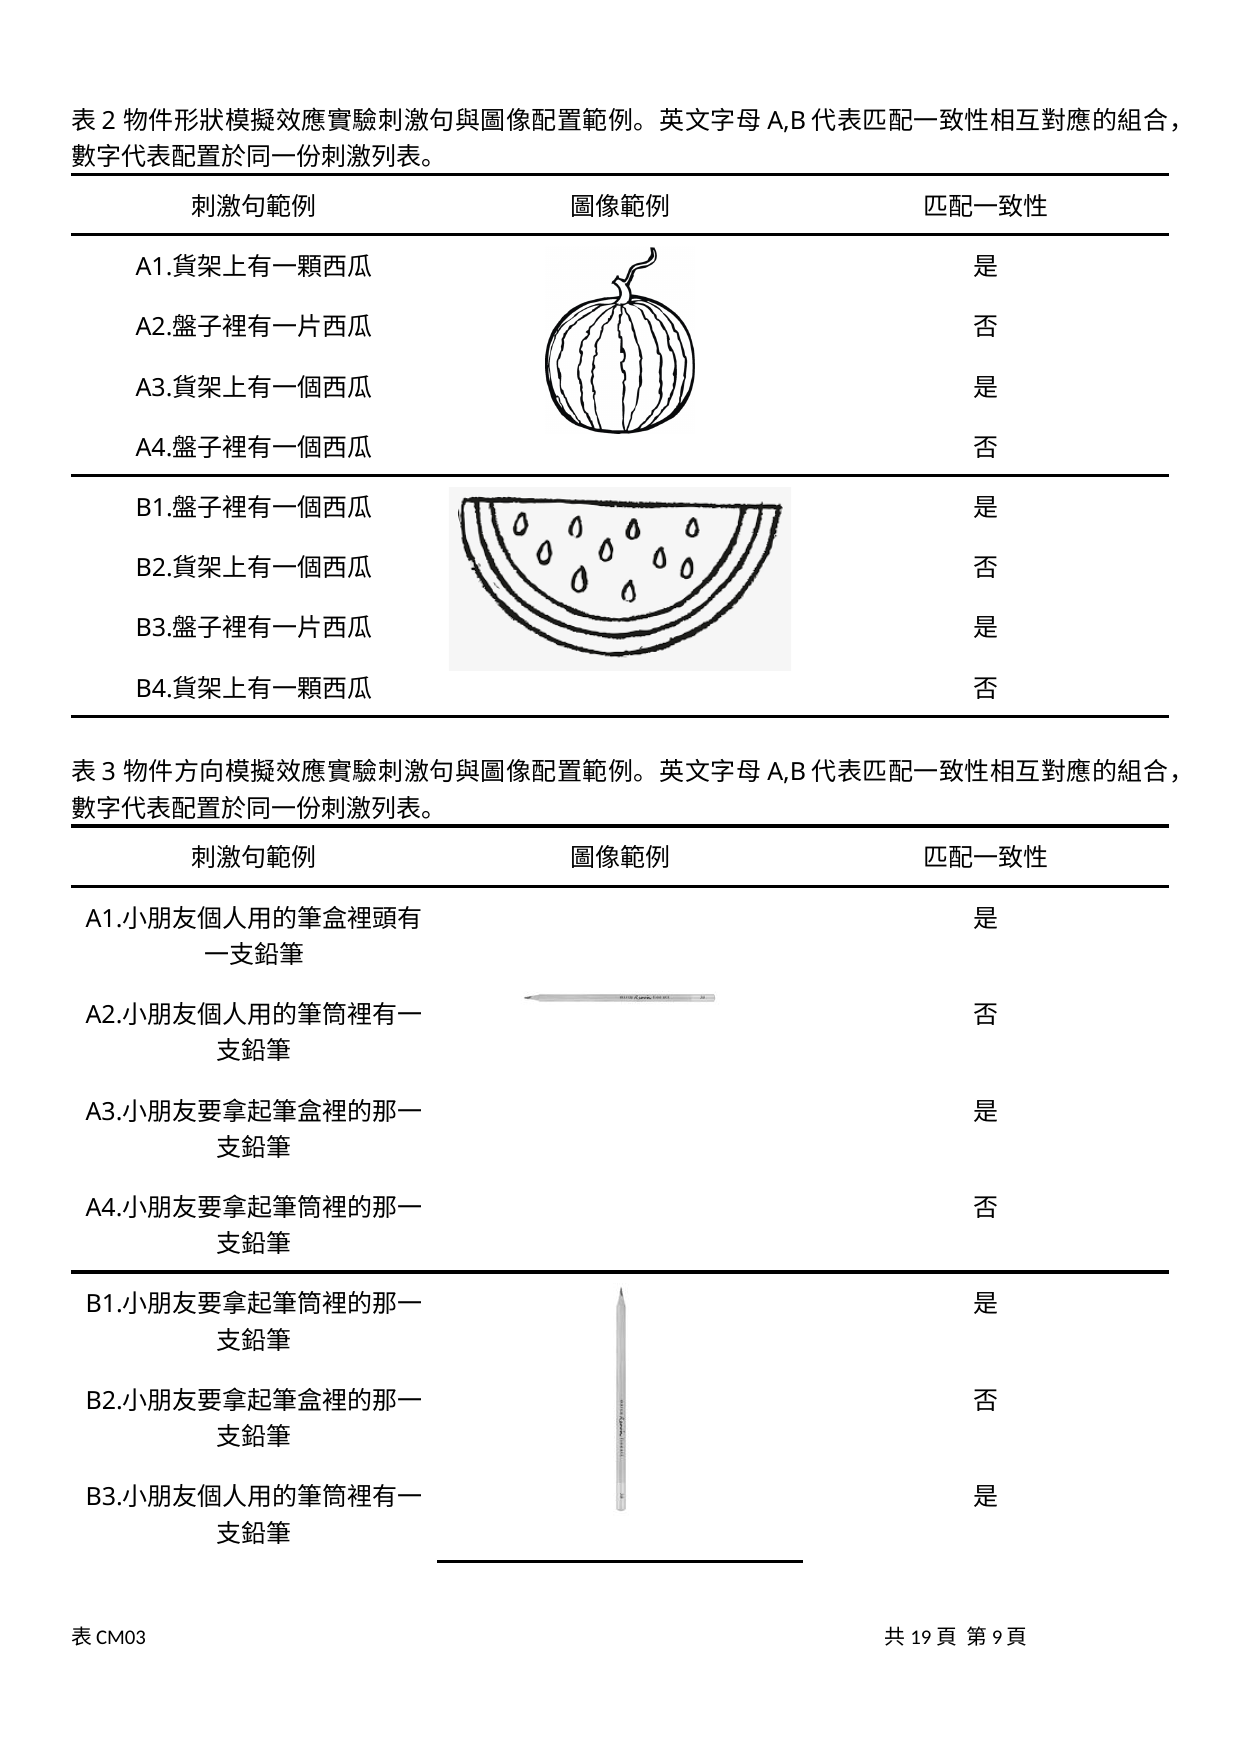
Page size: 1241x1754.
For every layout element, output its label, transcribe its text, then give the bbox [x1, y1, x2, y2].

table_cell 是 [803, 354, 1169, 414]
table_cell B3.小朋友個人用的筆筒裡有一支鉛筆 [71, 1463, 437, 1560]
table_header 圖像範例 [437, 828, 803, 884]
table_cell A3.貨架上有一個西瓜 [71, 354, 437, 414]
text 表2 物件形狀模擬效應實驗刺激句與圖像配置範例。英文字母A,B代表匹配一致性相互對應的組合，數字代表配置於同一份刺激列表。 [71, 100, 1169, 173]
table_cell 是 [803, 1274, 1169, 1367]
table_cell [437, 477, 803, 715]
table_cell [437, 888, 803, 1270]
picture [448, 487, 792, 671]
table_cell 否 [803, 414, 1169, 474]
table_cell 是 [803, 1078, 1169, 1174]
text 表3 物件方向模擬效應實驗刺激句與圖像配置範例。英文字母A,B代表匹配一致性相互對應的組合，數字代表配置於同一份刺激列表。 [71, 752, 1169, 824]
table_cell A3.小朋友要拿起筆盒裡的那一支鉛筆 [71, 1078, 437, 1174]
picture [545, 246, 695, 434]
table_cell B1.小朋友要拿起筆筒裡的那一支鉛筆 [71, 1274, 437, 1367]
table_cell [437, 236, 803, 474]
table_cell A1.小朋友個人用的筆盒裡頭有一支鉛筆 [71, 888, 437, 981]
table_cell 是 [803, 888, 1169, 981]
table_cell 是 [803, 594, 1169, 654]
table_cell B4.貨架上有一顆西瓜 [71, 655, 437, 715]
table_cell [437, 1274, 803, 1560]
table_cell B3.盤子裡有一片西瓜 [71, 594, 437, 654]
table_cell A4.小朋友要拿起筆筒裡的那一支鉛筆 [71, 1174, 437, 1270]
table_cell 否 [803, 293, 1169, 353]
table_header 匹配一致性 [803, 828, 1169, 884]
table_header 匹配一致性 [803, 176, 1169, 233]
table_cell 否 [803, 534, 1169, 594]
table_cell B1.盤子裡有一個西瓜 [71, 477, 437, 534]
picture [504, 1283, 737, 1516]
table_cell B2.小朋友要拿起筆盒裡的那一支鉛筆 [71, 1367, 437, 1463]
table_header 刺激句範例 [71, 176, 437, 233]
table_cell 否 [803, 981, 1169, 1077]
table_cell 是 [803, 236, 1169, 293]
table_cell A2.盤子裡有一片西瓜 [71, 293, 437, 353]
table_cell A1.貨架上有一顆西瓜 [71, 236, 437, 293]
table_cell 否 [803, 655, 1169, 715]
table_cell A2.小朋友個人用的筆筒裡有一支鉛筆 [71, 981, 437, 1077]
picture [520, 898, 720, 1097]
table_cell 是 [803, 1463, 1169, 1560]
table_cell 否 [803, 1367, 1169, 1463]
table_cell 否 [803, 1174, 1169, 1270]
table_cell A4.盤子裡有一個西瓜 [71, 414, 437, 474]
table_header 圖像範例 [437, 176, 803, 233]
table_cell 是 [803, 477, 1169, 534]
table_cell B2.貨架上有一個西瓜 [71, 534, 437, 594]
table_header 刺激句範例 [71, 828, 437, 884]
